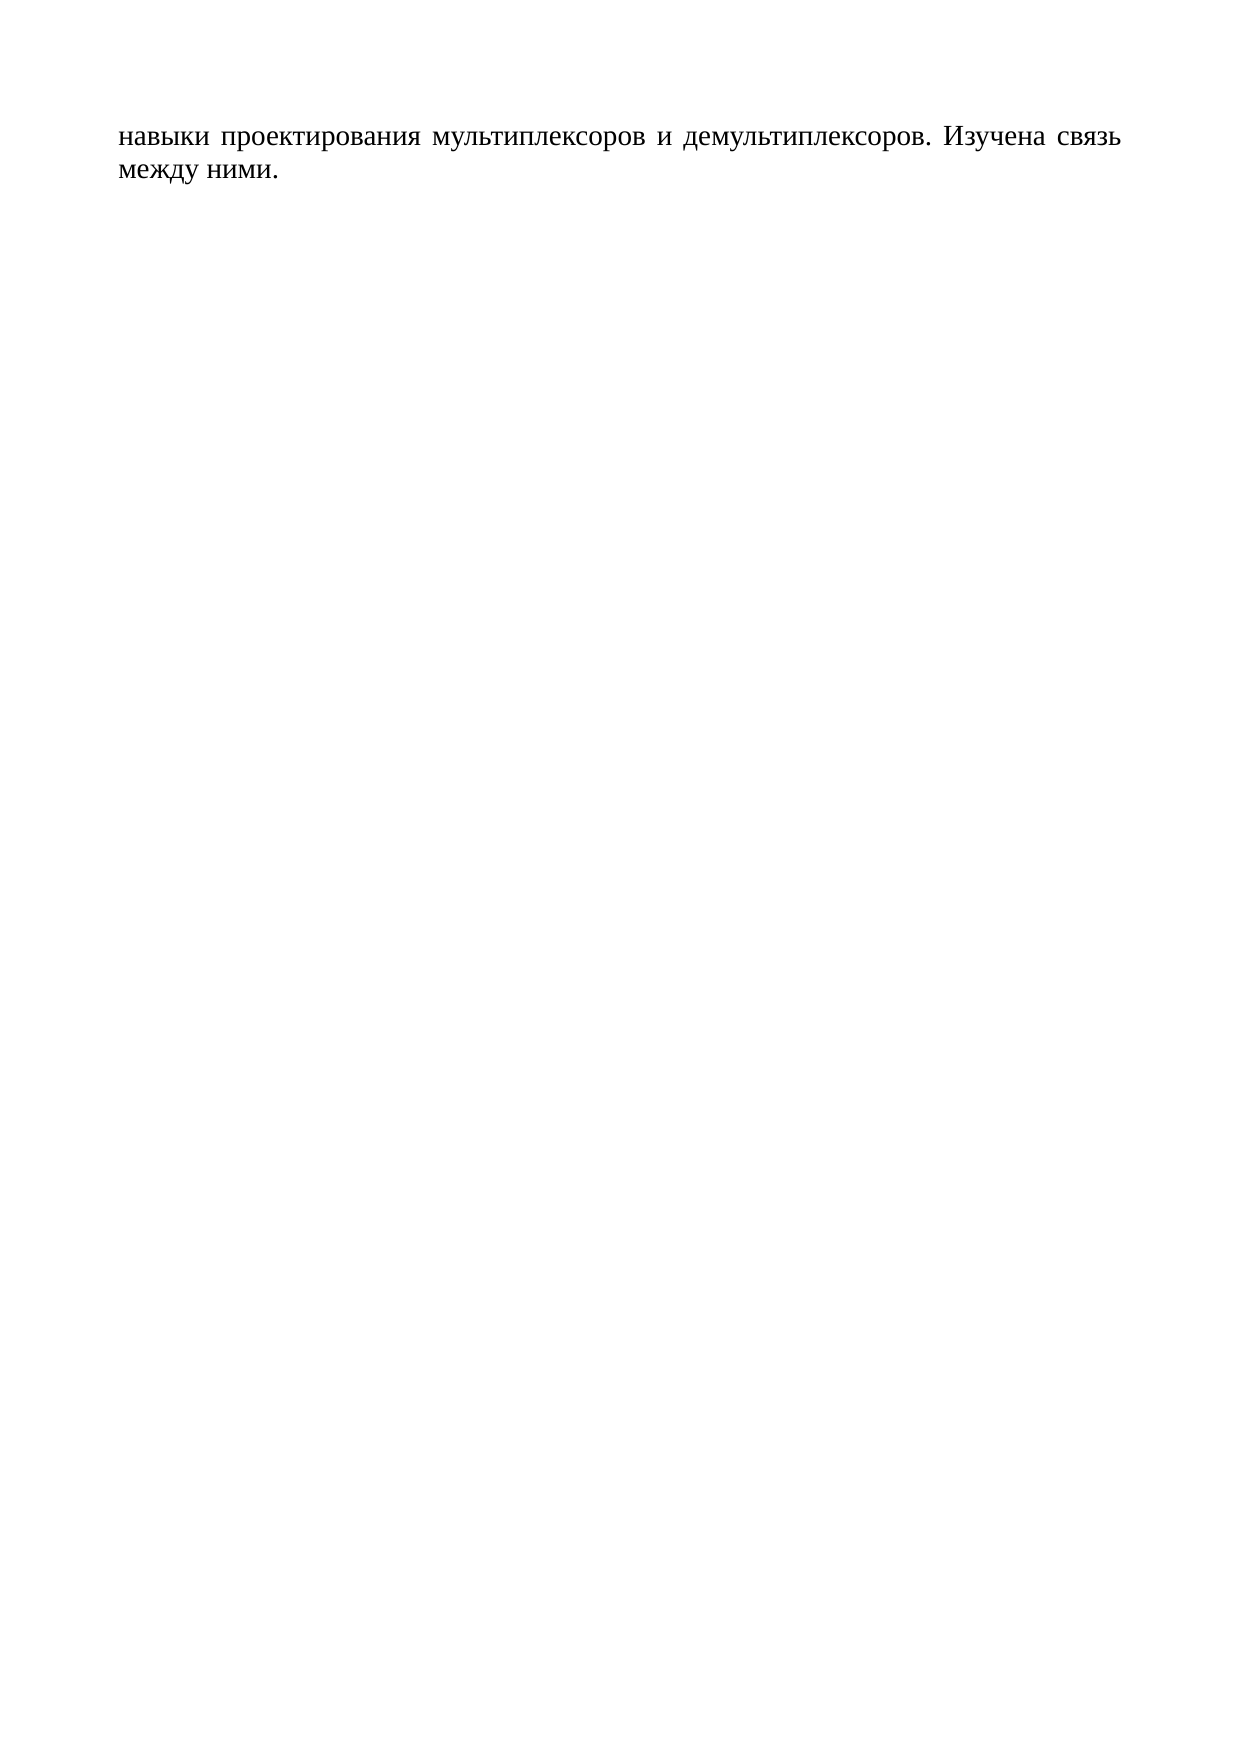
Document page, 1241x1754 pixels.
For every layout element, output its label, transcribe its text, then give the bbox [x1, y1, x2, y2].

text навыки проектирования мультиплексоров и демультиплексоров. Изучена связь между ними. [118, 118, 1122, 185]
